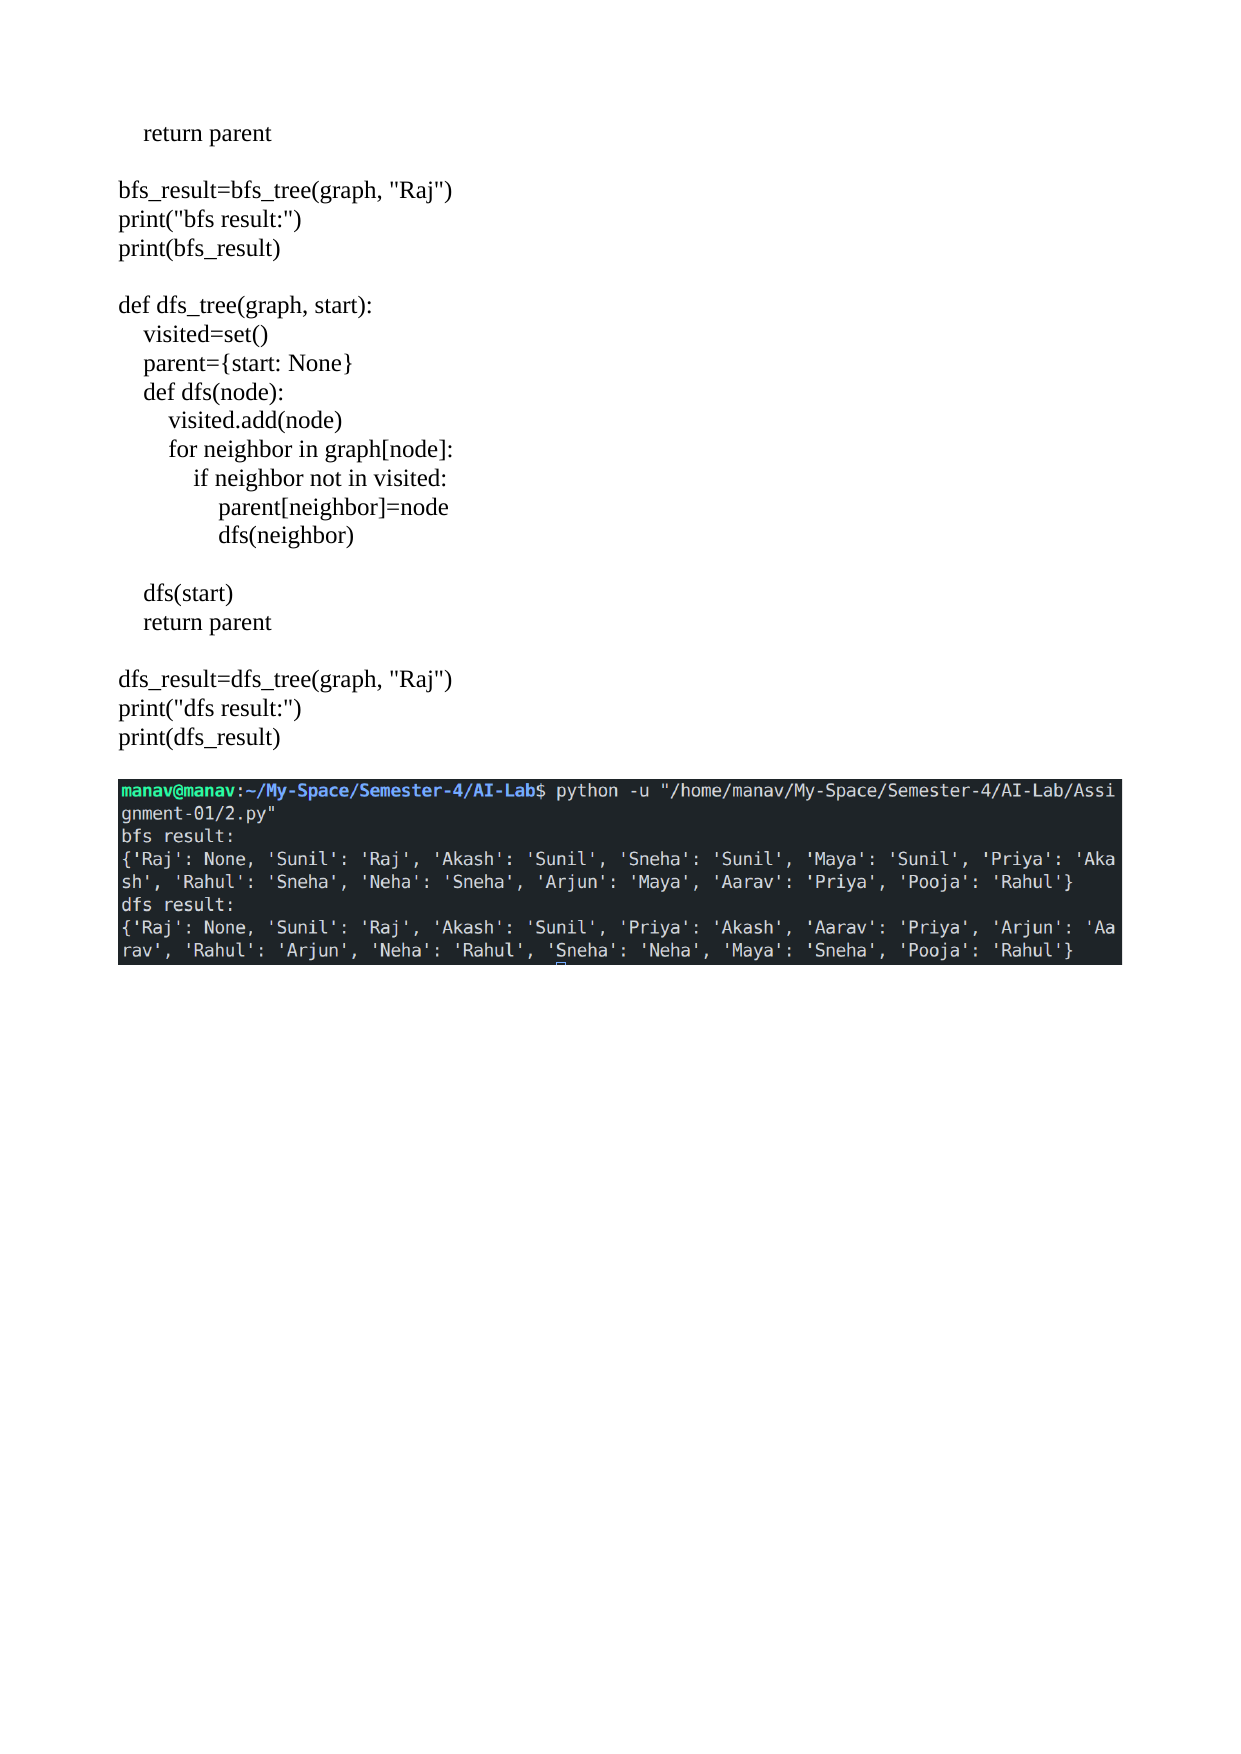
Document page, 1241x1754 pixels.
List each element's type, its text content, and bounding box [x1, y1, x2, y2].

text dfs_result=dfs_tree(graph, "Raj") [118, 664, 1122, 693]
text print("bfs result:") [118, 204, 1122, 233]
text parent[neighbor]=node [118, 492, 1122, 521]
text return parent [118, 607, 1122, 636]
text def dfs(node): [118, 377, 1122, 406]
text dfs(start) [118, 578, 1122, 607]
text for neighbor in graph[node]: [118, 434, 1122, 463]
text dfs(neighbor) [118, 521, 1122, 549]
text visited=set() [118, 319, 1122, 348]
text bfs_result=bfs_tree(graph, "Raj") [118, 176, 1122, 204]
text print(dfs_result) [118, 722, 1122, 751]
text def dfs_tree(graph, start): [118, 291, 1122, 319]
text visited.add(node) [118, 406, 1122, 434]
text print(bfs_result) [118, 233, 1122, 262]
picture [118, 779, 1123, 965]
text parent={start: None} [118, 348, 1122, 377]
text if neighbor not in visited: [118, 463, 1122, 492]
text print("dfs result:") [118, 693, 1122, 722]
text return parent [118, 118, 1122, 147]
